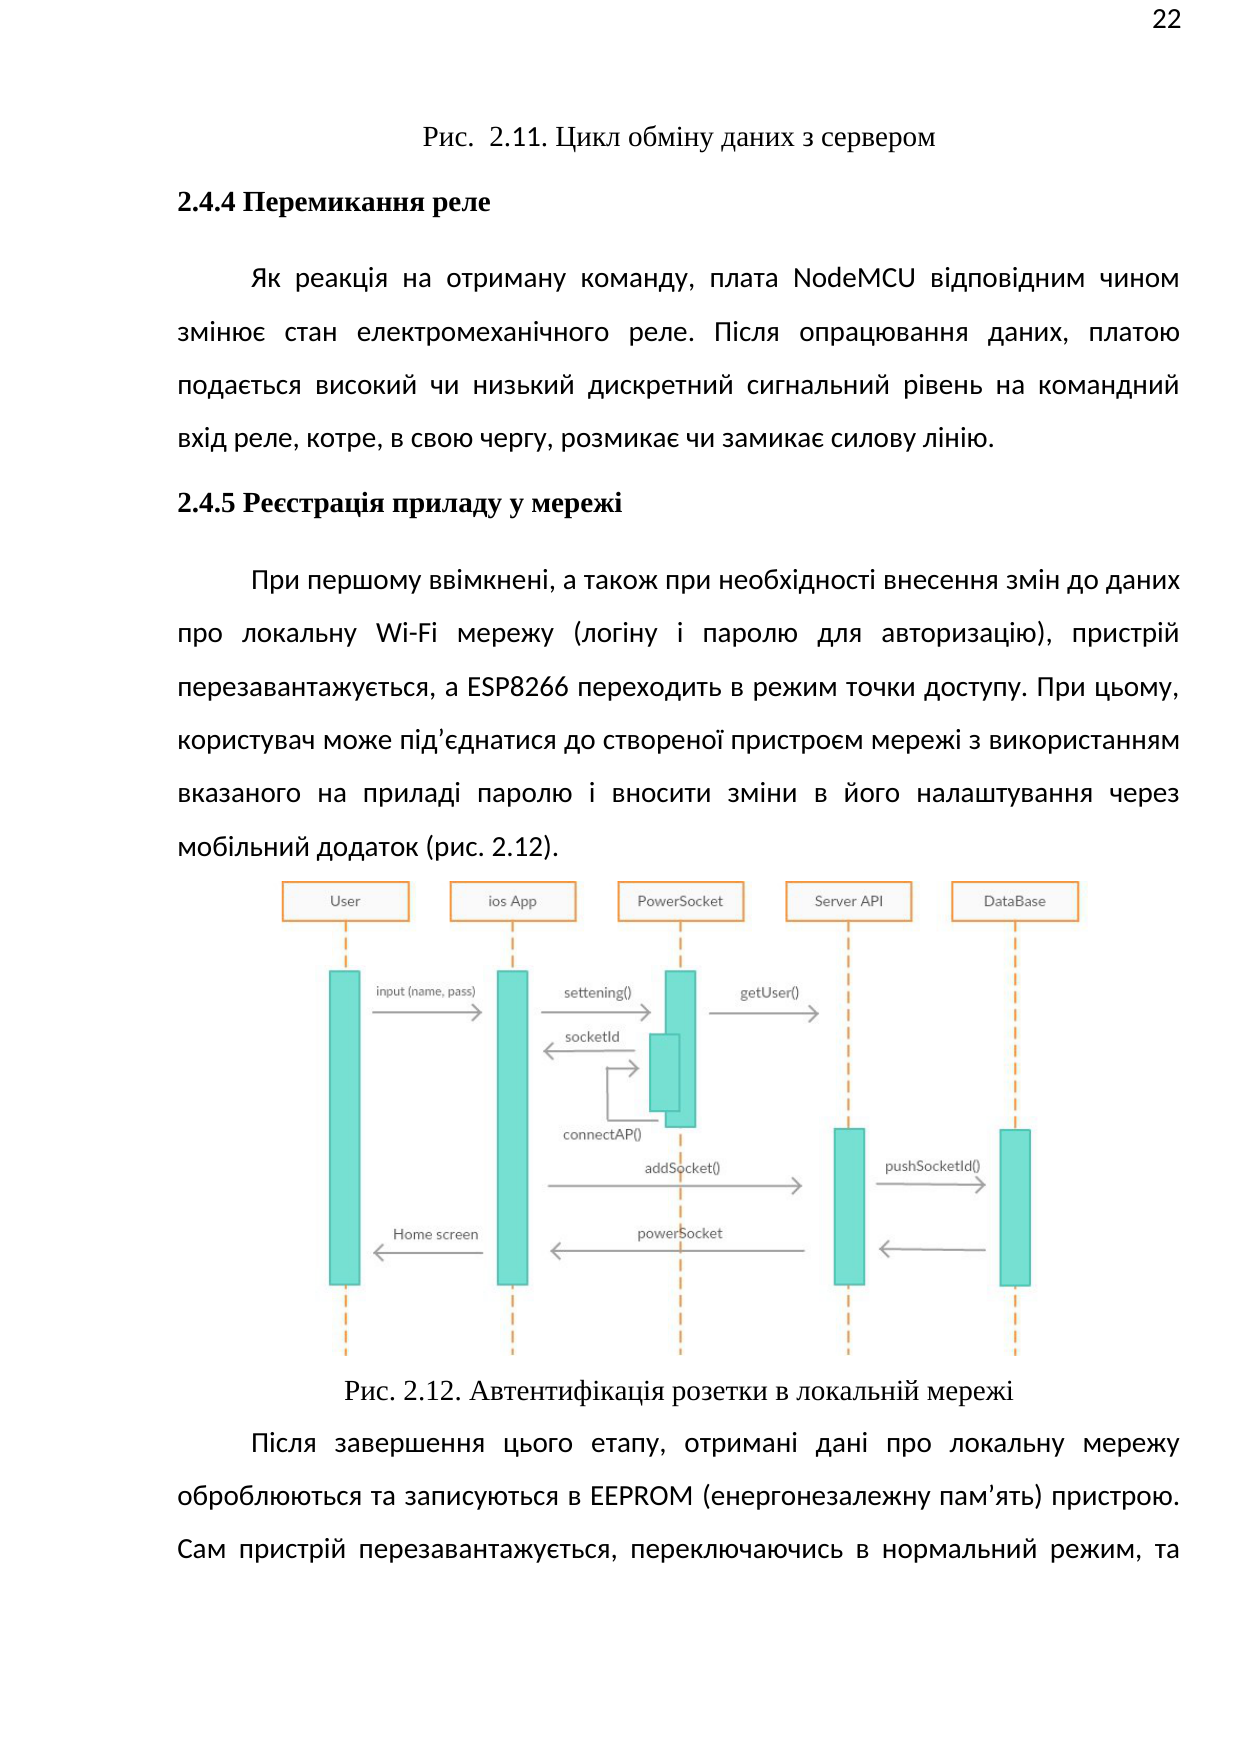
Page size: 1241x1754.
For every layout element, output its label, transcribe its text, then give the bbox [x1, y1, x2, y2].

text Рис. 2.12. Автентифікація розетки в локальній мережі [177, 1373, 1181, 1407]
subtitle 2.4.4 Перемикання реле [177, 184, 1181, 217]
subtitle 2.4.5 Реєстрація приладу у мережі [177, 486, 1181, 519]
text При першому ввімкнені, а також при необхідності внесення змін до даних про локальну Wi-Fi мережу (логіну і паролю для авторизацію), пристрій перезавантажується, а ESP8266 переходить в режим точки доступу. При цьому, користувач може під’єднатися до створеної пристроєм мережі з використанням вказаного на приладі паролю і вносити зміни в його налаштування через мобільний додаток (рис. 2.12). [177, 561, 1181, 864]
picture [265, 881, 1094, 1356]
text Після завершення цього етапу, отримані дані про локальну мережу оброблюються та записуються в EEPROM (енергонезалежну пам’ять) пристрою. Сам пристрій перезавантажується, переключаючись в нормальний режим, та [177, 1424, 1181, 1566]
text Як реакція на отриману команду, плата NodeMCU відповідним чином змінює стан електромеханічного реле. Після опрацювання даних, платою подається високий чи низький дискретний сигнальний рівень на командний вхід реле, котре, в свою чергу, розмикає чи замикає силову лінію. [177, 259, 1181, 455]
text Рис. 2.11. Цикл обміну даних з сервером [177, 118, 1181, 154]
